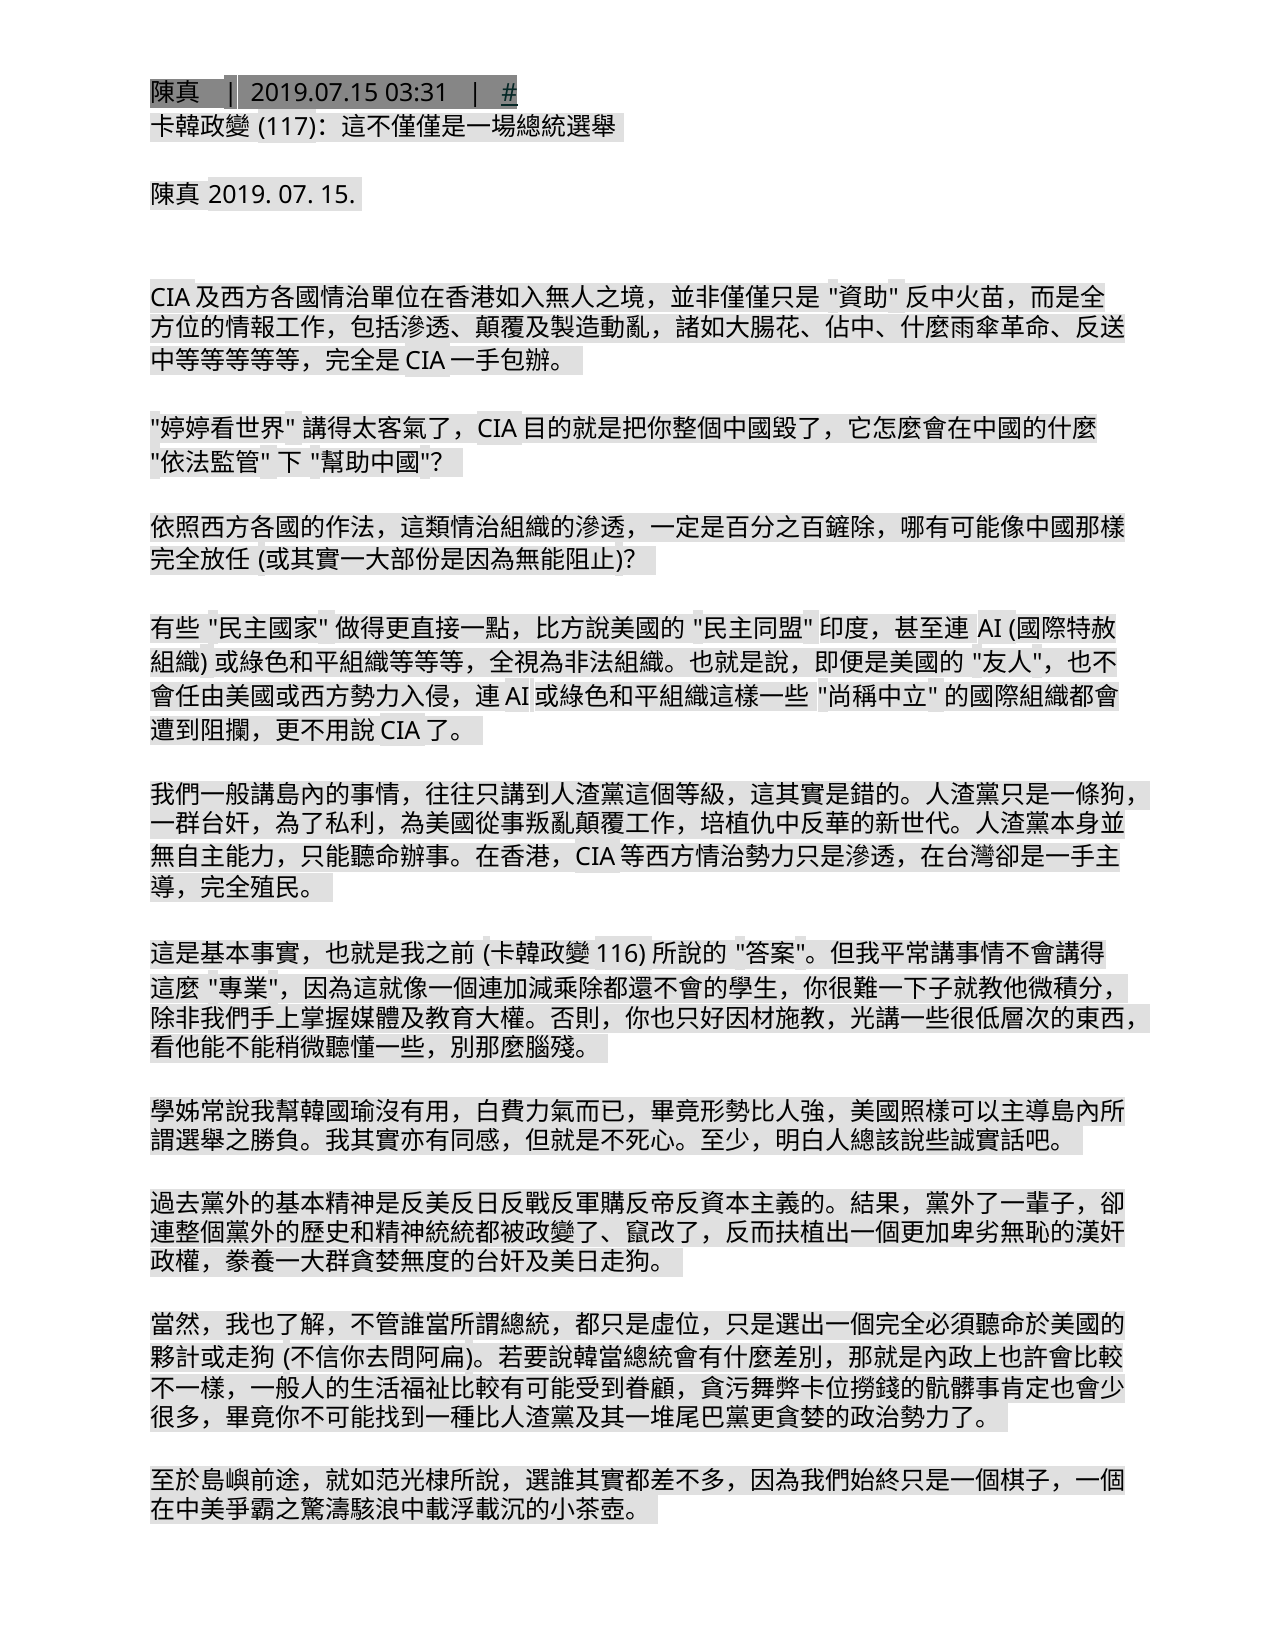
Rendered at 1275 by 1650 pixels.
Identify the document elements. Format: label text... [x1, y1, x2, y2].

text 陳真 | 2019.07.15 03:31 | # [150, 75, 1125, 109]
text 卡韓政變 (117)：這不僅僅是一場總統選舉 陳真 2019. 07. 15. CIA及西方各國情治單位在香港如入無人之境，並非僅僅只是 "資助" 反中火苗，而是全方位的情報工作，包括滲透、顛覆及製造動亂，諸如大腸花、佔中、什麼雨傘革命、反送中等等等等等，完全是CIA一手包辦。 "婷婷看世界" 講得太客氣了，CIA目的就是把你整個中國毀了，它怎麼會在中國的什麼 "依法監管" 下 "幫助中國"？ 依照西方各國的作法，這類情治組織的滲透，一定是百分之百鏟除，哪有可能像中國那樣完全放任 (或其實一大部份是因為無能阻止)？ 有些 "民主國家" 做得更直接一點，比方說美國的 "民主同盟" 印度，甚至連 AI (國際特赦組織) 或綠色和平組織等等等，全視為非法組織。也就是說，即便是美國的 "友人"，也不會任由美國或西方勢力入侵，連AI或綠色和平組織這樣一些 "尚稱中立" 的國際組織都會遭到阻攔，更不用說CIA了。 我們一般講島內的事情，往往只講到人渣黨這個等級，這其實是錯的。人渣黨只是一條狗，一群台奸，為了私利，為美國從事叛亂顛覆工作，培植仇中反華的新世代。人渣黨本身並無自主能力，只能聽命辦事。在香港，CIA等西方情治勢力只是滲透，在台灣卻是一手主導，完全殖民。 這是基本事實，也就是我之前 (卡韓政變116) 所說的 "答案"。但我平常講事情不會講得這麼 "專業"，因為這就像一個連加減乘除都還不會的學生，你很難一下子就教他微積分，除非我們手上掌握媒體及教育大權。否則，你也只好因材施教，光講一些很低層次的東西，看他能不能稍微聽懂一些，別那麼腦殘。 學姊常說我幫韓國瑜沒有用，白費力氣而已，畢竟形勢比人強，美國照樣可以主導島內所謂選舉之勝負。我其實亦有同感，但就是不死心。至少，明白人總該說些誠實話吧。 過去黨外的基本精神是反美反日反戰反軍購反帝反資本主義的。結果，黨外了一輩子，卻連整個黨外的歷史和精神統統都被政變了、竄改了，反而扶植出一個更加卑劣無恥的漢奸政權，豢養一大群貪婪無度的台奸及美日走狗。 當然，我也了解，不管誰當所謂總統，都只是虛位，只是選出一個完全必須聽命於美國的夥計或走狗 (不信你去問阿扁)。若要說韓當總統會有什麼差別，那就是內政上也許會比較不一樣，一般人的生活福祉比較有可能受到眷顧，貪污舞弊卡位撈錢的骯髒事肯定也會少很多，畢竟你不可能找到一種比人渣黨及其一堆尾巴黨更貪婪的政治勢力了。 至於島嶼前途，就如范光棣所說，選誰其實都差不多，因為我們始終只是一個棋子，一個在中美爭霸之驚濤駭浪中載浮載沉的小茶壺。 話雖如此，但我依舊相信：不管你是身處一整個世界的大舞台，動見觀瞻，或是身處一個微不足道的小茶壺，反對泯滅人性，反抗極端不義，始終只是做為一個人應有的人性；這不是一種透過成果定量方式來決定的作為，更不需要任何理由。 就比方說你看見歹徒傷害你的家人，請問你會因為你的家庭與家人十分渺小就坐視不管嗎？你看見路邊一群流氓姦殺擄掠婦孺小孩，你是假裝沒看見就走過去？還是想辦法做點什麼來制止為惡？ [150, 109, 1125, 1559]
